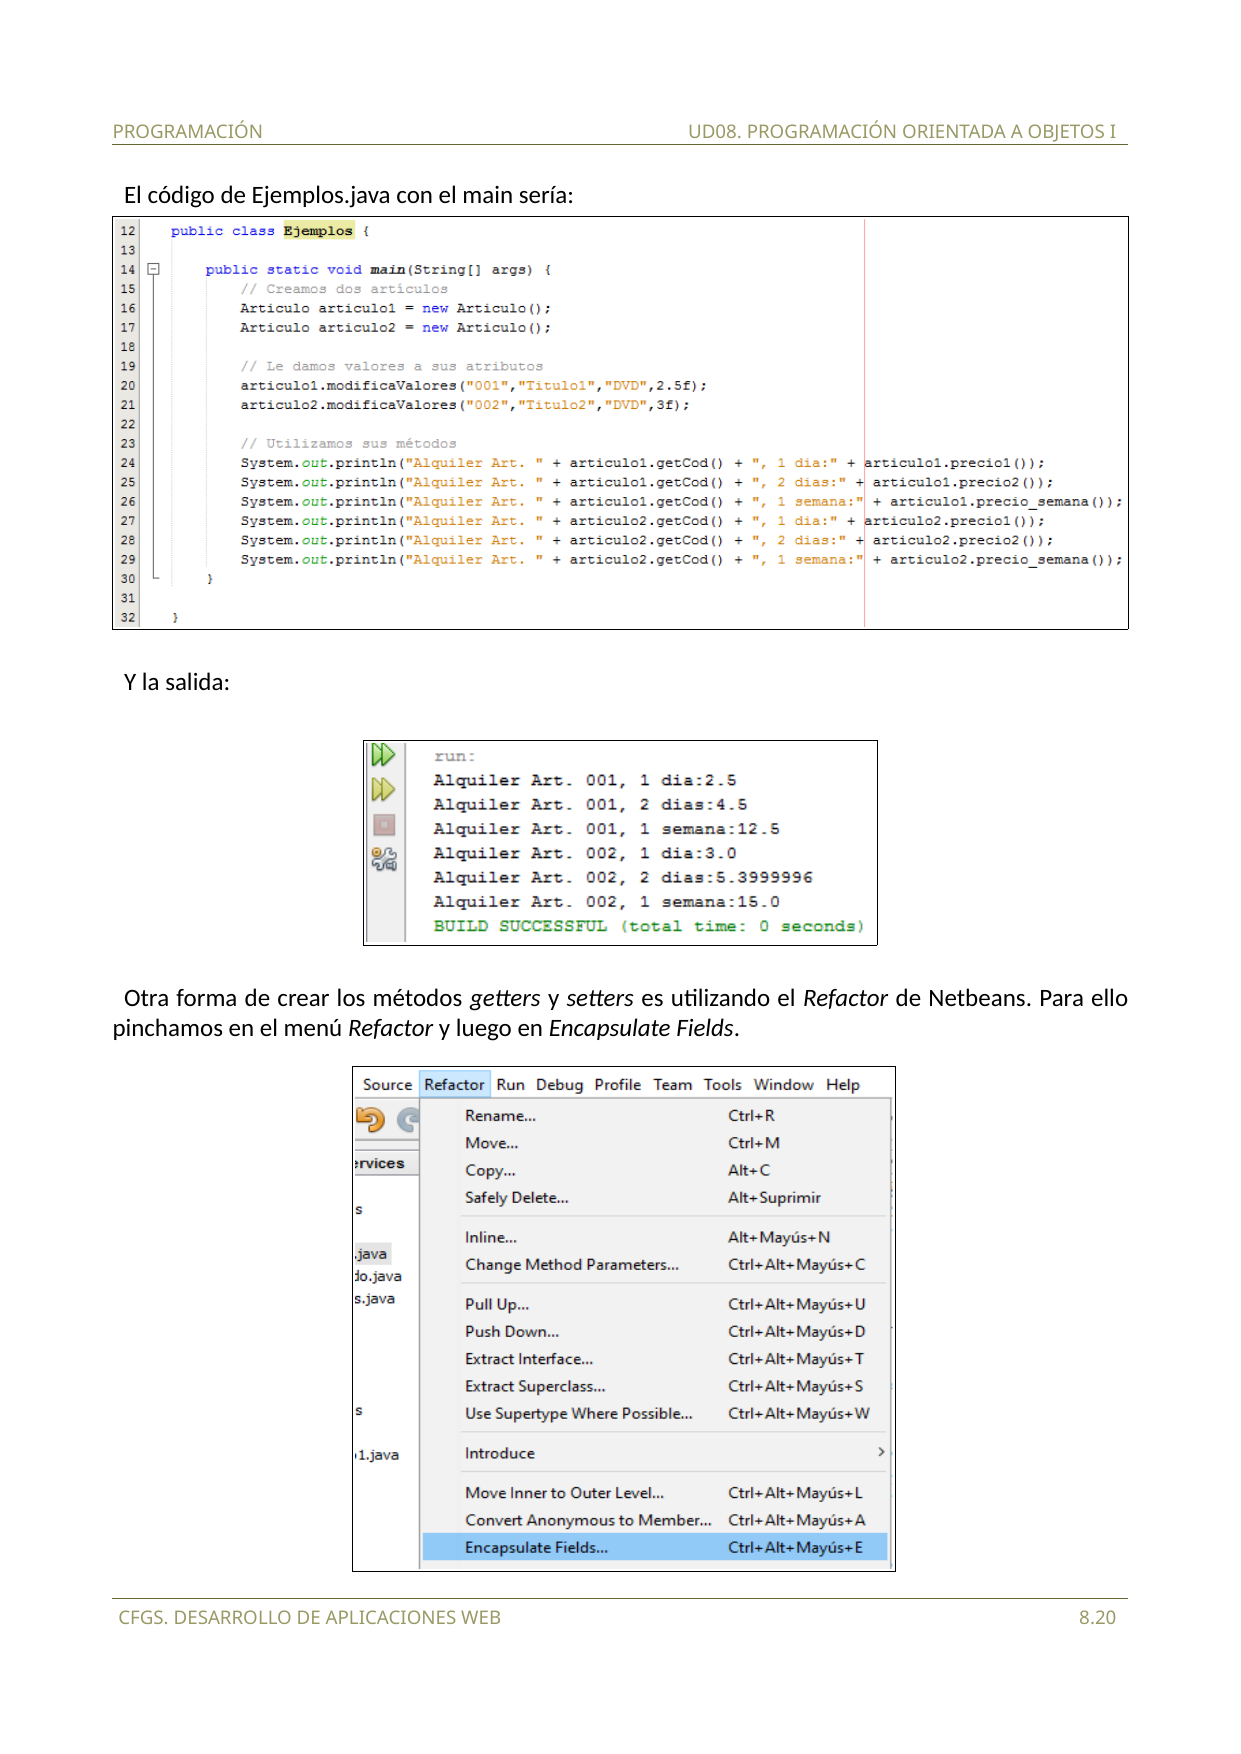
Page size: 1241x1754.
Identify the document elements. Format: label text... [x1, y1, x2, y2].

text El código de Ejemplos.java con el main sería: [112, 179, 1128, 210]
picture [355, 1069, 893, 1569]
picture [366, 743, 875, 942]
text Y la salida: [112, 666, 1128, 697]
picture [115, 219, 1125, 627]
text Otra forma de crear los métodos getters y setters es utilizando el Refactor de Netbeans. Para ello pinchamos en el menú Refactor y luego en Encapsulate Fields. [112, 982, 1128, 1043]
